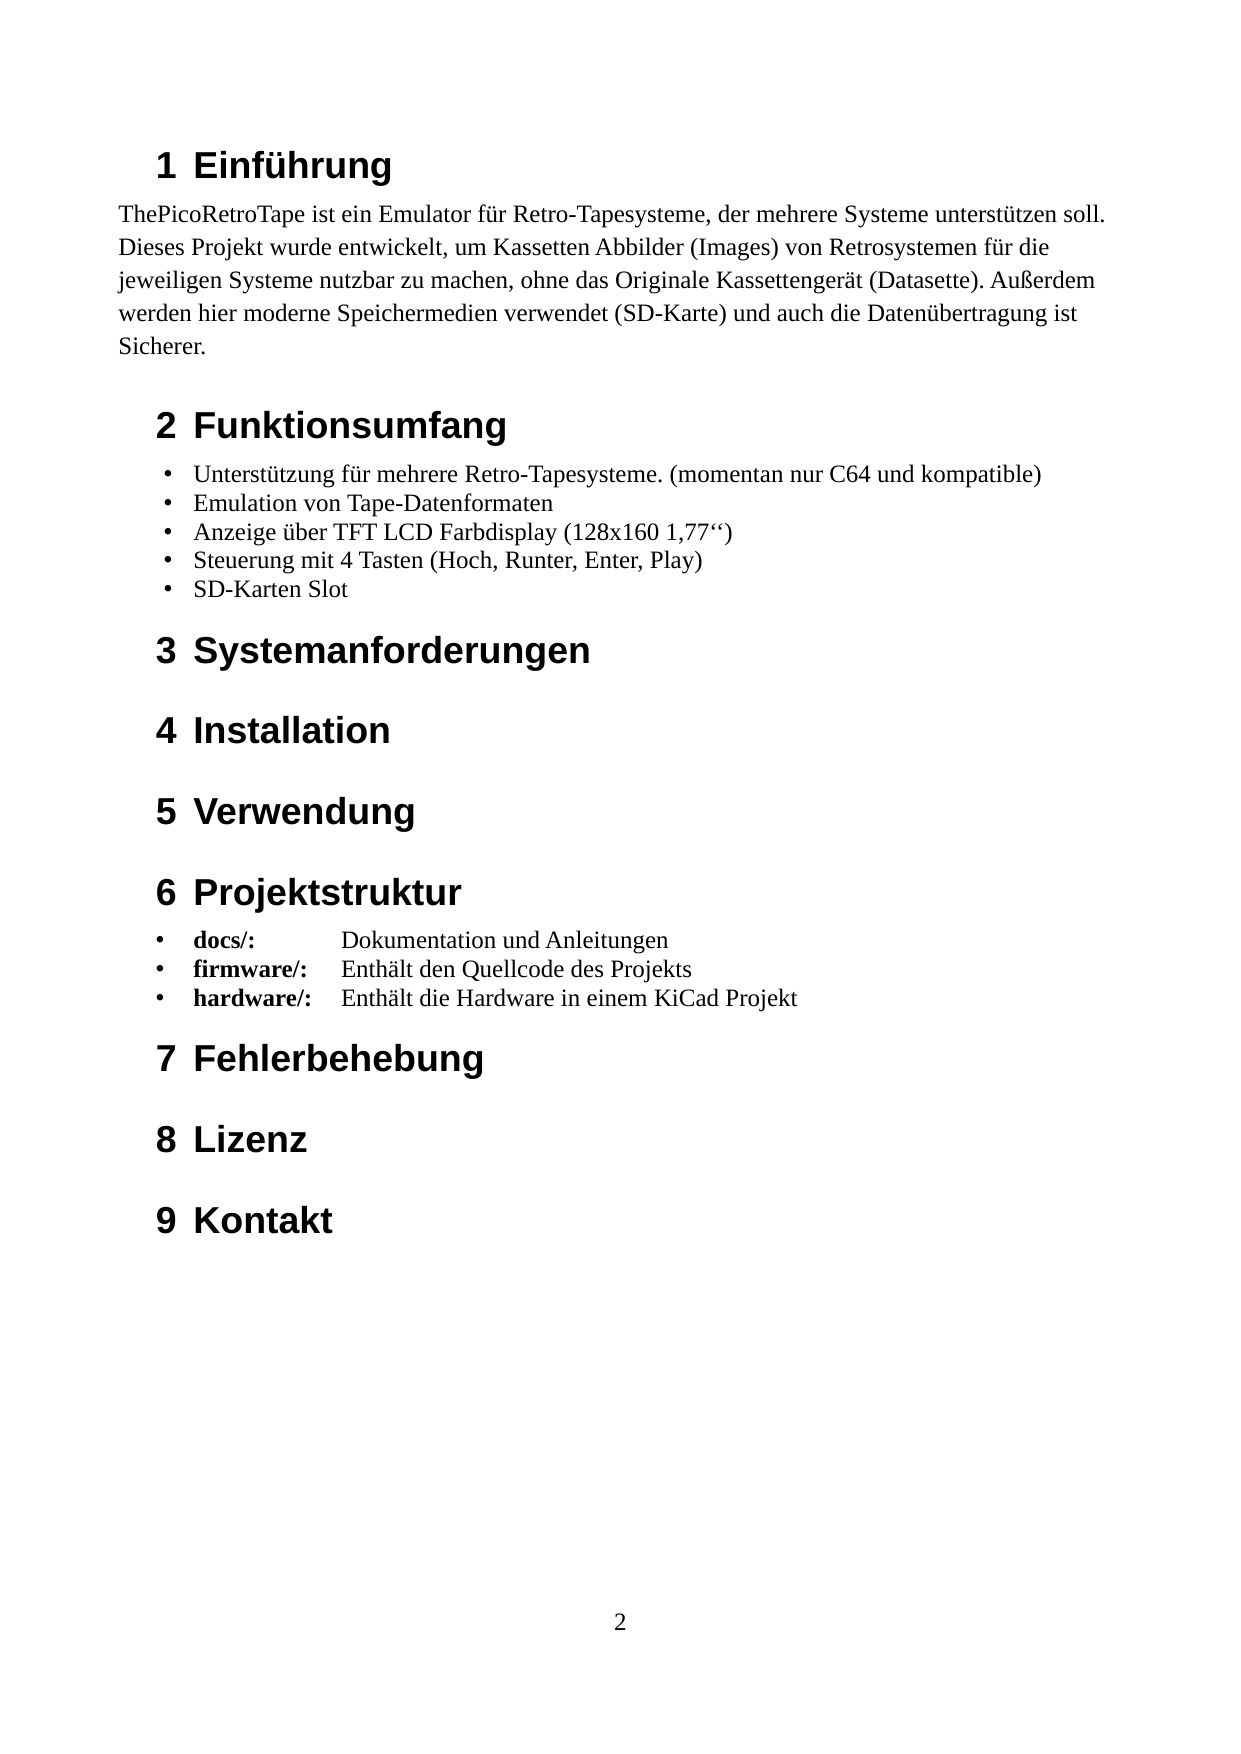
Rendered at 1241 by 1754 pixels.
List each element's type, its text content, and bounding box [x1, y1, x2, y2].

subtitle Einführung [156, 143, 1122, 186]
list docs/: Dokumentation und Anleitungen [156, 925, 1122, 954]
subtitle Fehlerbehebung [156, 1037, 1122, 1080]
list Anzeige über TFT LCD Farbdisplay (128x160 1,77‘‘) [164, 517, 1122, 545]
list SD-Karten Slot [164, 574, 1122, 603]
subtitle Verwendung [156, 789, 1122, 832]
subtitle Projektstruktur [156, 870, 1122, 913]
subtitle Lizenz [156, 1117, 1122, 1160]
list firmware/: Enthält den Quellcode des Projekts [156, 954, 1122, 983]
list Unterstützung für mehrere Retro-Tapesysteme. (momentan nur C64 und kompatible) [164, 459, 1122, 488]
list Steuerung mit 4 Tasten (Hoch, Runter, Enter, Play) [164, 545, 1122, 574]
list Emulation von Tape-Datenformaten [164, 488, 1122, 517]
subtitle Funktionsumfang [156, 403, 1122, 447]
list hardware/: Enthält die Hardware in einem KiCad Projekt [156, 983, 1122, 1012]
subtitle Installation [156, 708, 1122, 752]
subtitle Kontakt [156, 1198, 1122, 1241]
subtitle Systemanforderungen [156, 628, 1122, 671]
text ThePicoRetroTape ist ein Emulator für Retro-Tapesysteme, der mehrere Systeme unterstützen soll. Dieses Projekt wurde entwickelt, um Kassetten Abbilder (Images) von Retrosystemen für die jeweiligen Systeme nutzbar zu machen, ohne das Originale Kassettengerät (Datasette). Außerdem werden hier moderne Speichermedien verwendet (SD-Karte) und auch die Datenübertragung ist Sicherer. [118, 199, 1122, 359]
